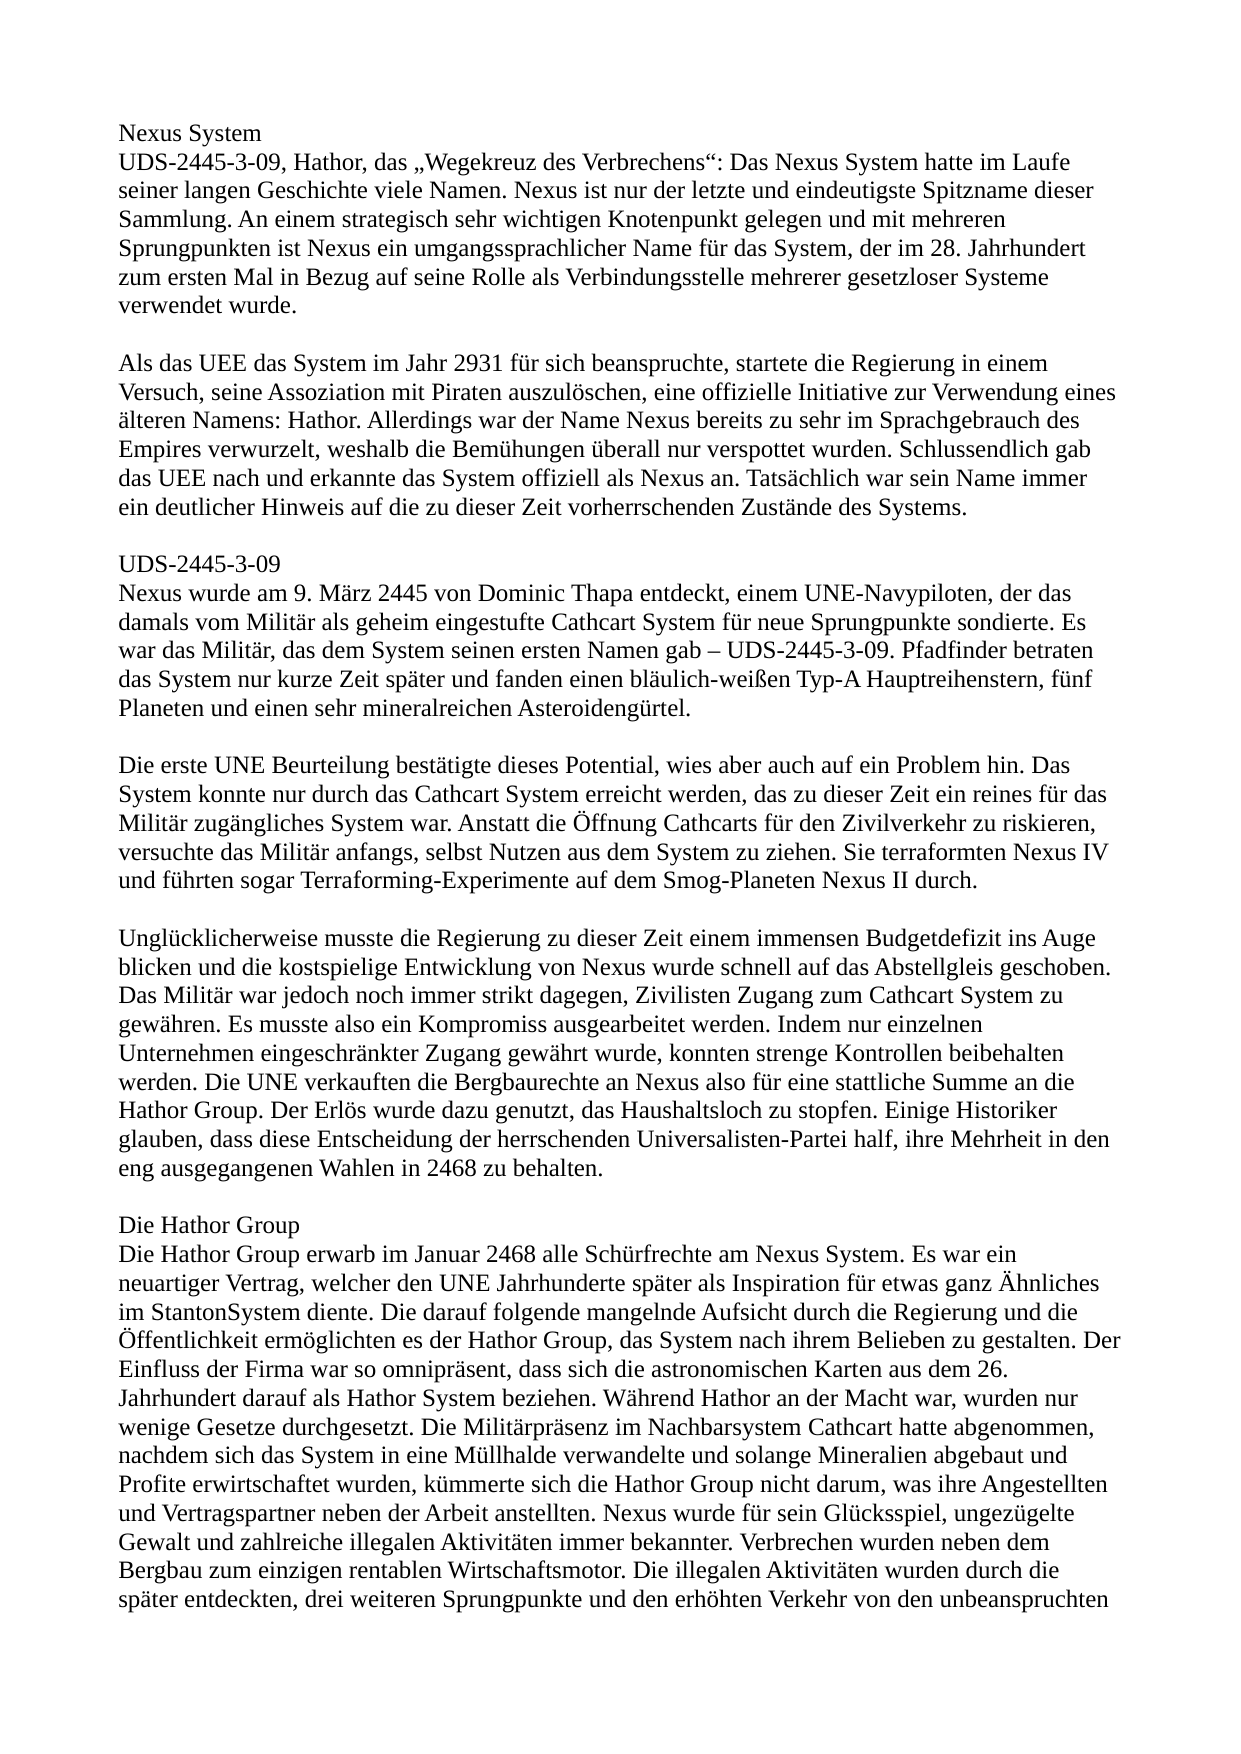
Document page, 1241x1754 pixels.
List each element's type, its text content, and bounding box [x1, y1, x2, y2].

text UDS-2445-3-09 [118, 549, 1122, 578]
text Die erste UNE Beurteilung bestätigte dieses Potential, wies aber auch auf ein Problem hin. Das System konnte nur durch das Cathcart System erreicht werden, das zu dieser Zeit ein reines für das Militär zugängliches System war. Anstatt die Öffnung Cathcarts für den Zivilverkehr zu riskieren, versuchte das Militär anfangs, selbst Nutzen aus dem System zu ziehen. Sie terraformten Nexus IV und führten sogar Terraforming-Experimente auf dem Smog-Planeten Nexus II durch. [118, 751, 1122, 894]
text Nexus wurde am 9. März 2445 von Dominic Thapa entdeckt, einem UNE-Navypiloten, der das damals vom Militär als geheim eingestufte Cathcart System für neue Sprungpunkte sondierte. Es war das Militär, das dem System seinen ersten Namen gab – UDS-2445-3-09. Pfadfinder betraten das System nur kurze Zeit später und fanden einen bläulich-weißen Typ-A Hauptreihenstern, fünf Planeten und einen sehr mineralreichen Asteroidengürtel. [118, 578, 1122, 722]
text UDS-2445-3-09, Hathor, das „Wegekreuz des Verbrechens“: Das Nexus System hatte im Laufe seiner langen Geschichte viele Namen. Nexus ist nur der letzte und eindeutigste Spitzname dieser Sammlung. An einem strategisch sehr wichtigen Knotenpunkt gelegen und mit mehreren Sprungpunkten ist Nexus ein umgangssprachlicher Name für das System, der im 28. Jahrhundert zum ersten Mal in Bezug auf seine Rolle als Verbindungsstelle mehrerer gesetzloser Systeme verwendet wurde. [118, 147, 1122, 319]
text Nexus System [118, 118, 1122, 147]
text Die Hathor Group [118, 1211, 1122, 1239]
text Als das UEE das System im Jahr 2931 für sich beanspruchte, startete die Regierung in einem Versuch, seine Assoziation mit Piraten auszulöschen, eine offizielle Initiative zur Verwendung eines älteren Namens: Hathor. Allerdings war der Name Nexus bereits zu sehr im Sprachgebrauch des Empires verwurzelt, weshalb die Bemühungen überall nur verspottet wurden. Schlussendlich gab das UEE nach und erkannte das System offiziell als Nexus an. Tatsächlich war sein Name immer ein deutlicher Hinweis auf die zu dieser Zeit vorherrschenden Zustände des Systems. [118, 348, 1122, 521]
text Unglücklicherweise musste die Regierung zu dieser Zeit einem immensen Budgetdefizit ins Auge blicken und die kostspielige Entwicklung von Nexus wurde schnell auf das Abstellgleis geschoben. Das Militär war jedoch noch immer strikt dagegen, Zivilisten Zugang zum Cathcart System zu gewähren. Es musste also ein Kompromiss ausgearbeitet werden. Indem nur einzelnen Unternehmen eingeschränkter Zugang gewährt wurde, konnten strenge Kontrollen beibehalten werden. Die UNE verkauften die Bergbaurechte an Nexus also für eine stattliche Summe an die Hathor Group. Der Erlös wurde dazu genutzt, das Haushaltsloch zu stopfen. Einige Historiker glauben, dass diese Entscheidung der herrschenden Universalisten-Partei half, ihre Mehrheit in den eng ausgegangenen Wahlen in 2468 zu behalten. [118, 923, 1122, 1182]
text Die Hathor Group erwarb im Januar 2468 alle Schürfrechte am Nexus System. Es war ein neuartiger Vertrag, welcher den UNE Jahrhunderte später als Inspiration für etwas ganz Ähnliches im StantonSystem diente. Die darauf folgende mangelnde Aufsicht durch die Regierung und die Öffentlichkeit ermöglichten es der Hathor Group, das System nach ihrem Belieben zu gestalten. Der Einfluss der Firma war so omnipräsent, dass sich die astronomischen Karten aus dem 26. Jahrhundert darauf als Hathor System beziehen. Während Hathor an der Macht war, wurden nur wenige Gesetze durchgesetzt. Die Militärpräsenz im Nachbarsystem Cathcart hatte abgenommen, nachdem sich das System in eine Müllhalde verwandelte und solange Mineralien abgebaut und Profite erwirtschaftet wurden, kümmerte sich die Hathor Group nicht darum, was ihre Angestellten und Vertragspartner neben der Arbeit anstellten. Nexus wurde für sein Glücksspiel, ungezügelte Gewalt und zahlreiche illegalen Aktivitäten immer bekannter. Verbrechen wurden neben dem Bergbau zum einzigen rentablen Wirtschaftsmotor. Die illegalen Aktivitäten wurden durch die später entdeckten, drei weiteren Sprungpunkte und den erhöhten Verkehr von den unbeanspruchten [118, 1239, 1122, 1613]
